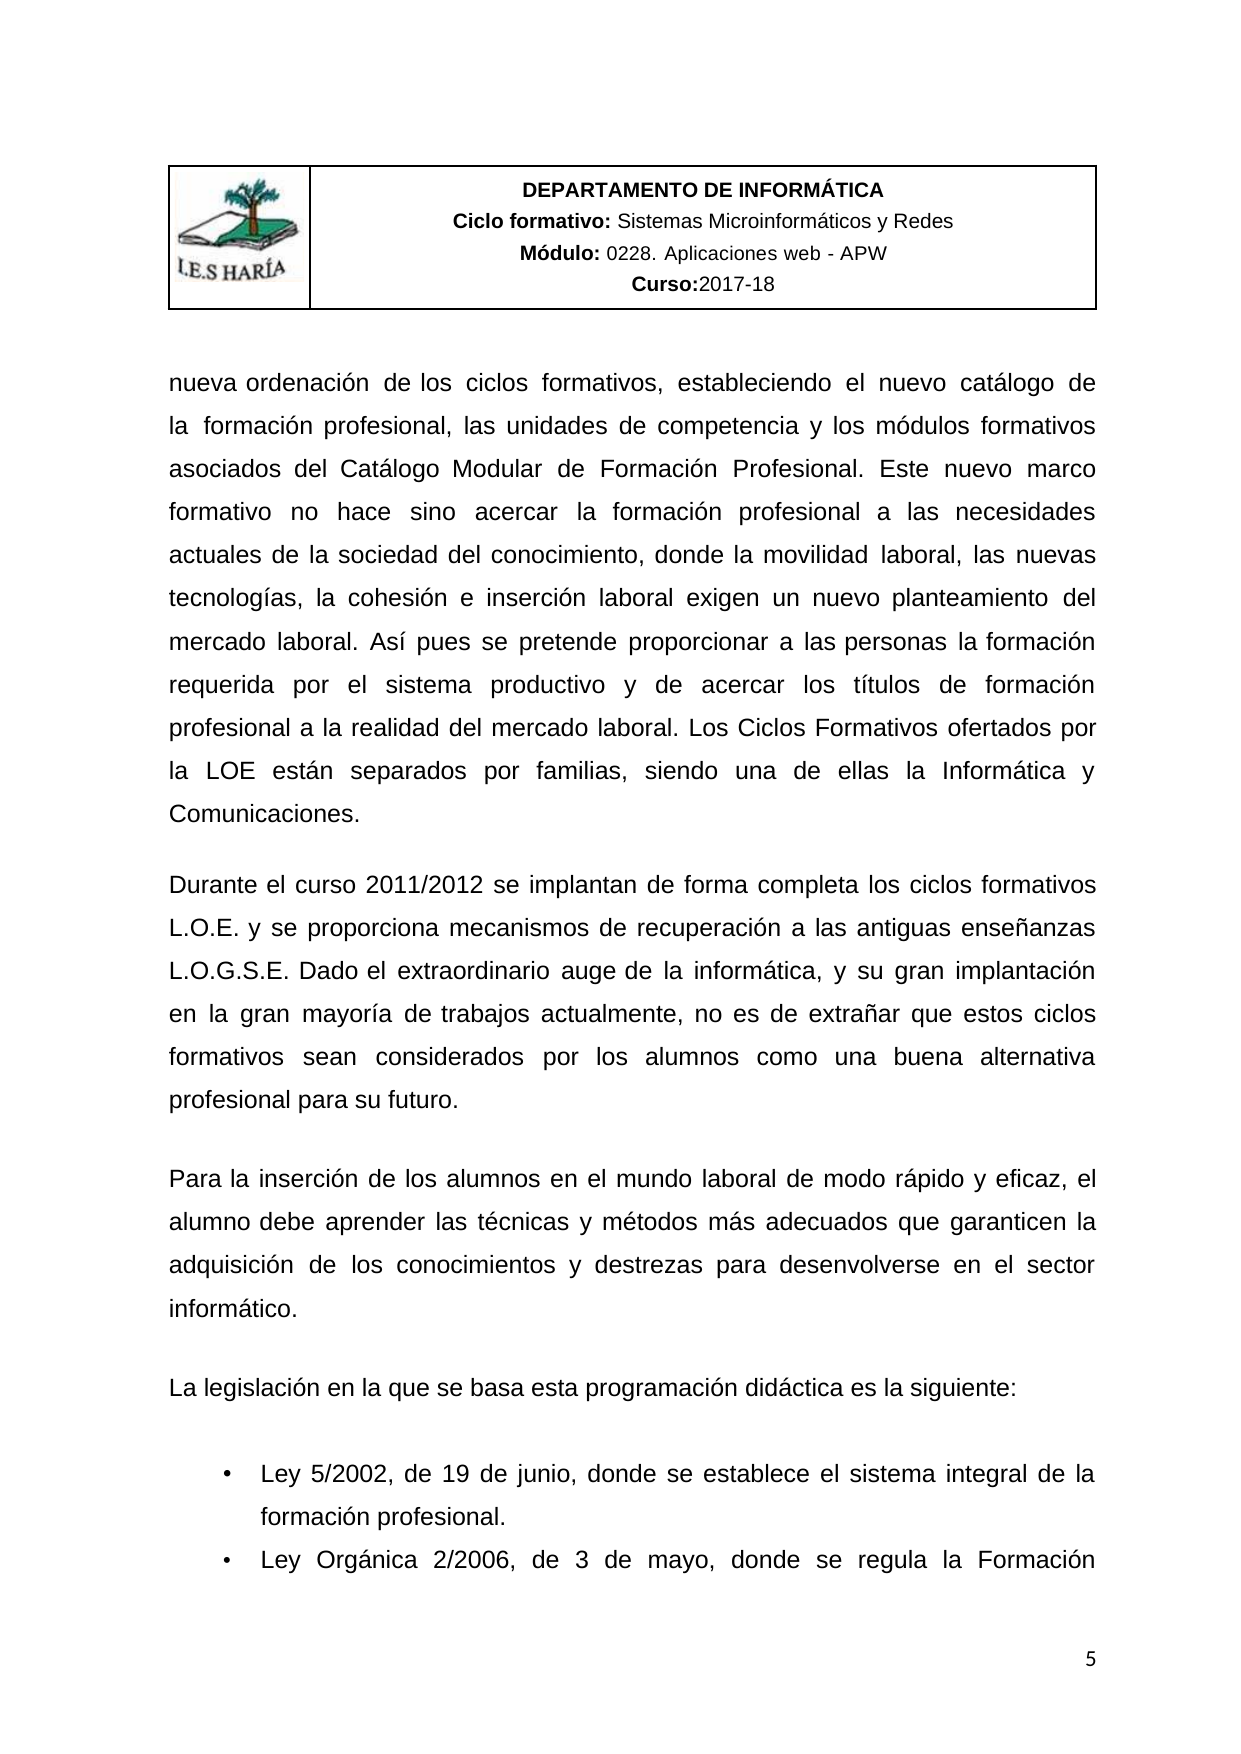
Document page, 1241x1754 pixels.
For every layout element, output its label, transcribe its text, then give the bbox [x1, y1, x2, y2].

list Ley Orgánica 2/2006, de 3 de mayo, donde se regula la Formación [223, 1545, 1096, 1574]
picture [174, 172, 305, 282]
text La legislación en la que se basa esta programación didáctica es la siguiente: [169, 1373, 1096, 1401]
text Para la inserción de los alumnos en el mundo laboral de modo rápido y eficaz, el alumno debe aprender las técnicas y métodos más adecuados que garanticen la adquisición de los conocimientos y destrezas para desenvolverse en el sector informático. [169, 1164, 1096, 1322]
list Ley 5/2002, de 19 de junio, donde se establece el sistema integral de la formación profesional. [223, 1459, 1096, 1531]
text Durante el curso 2011/2012 se implantan de forma completa los ciclos formativos L.O.E. y se proporciona mecanismos de recuperación a las antiguas enseñanzas L.O.G.S.E. Dado el extraordinario auge de la informática, y su gran implantación en la gran mayoría de trabajos actualmente, no es de extrañar que estos ciclos formativos sean considerados por los alumnos como una buena alternativa profesional para su futuro. [169, 869, 1096, 1114]
text nueva ordenación de los ciclos formativos, estableciendo el nuevo catálogo de la formación profesional, las unidades de competencia y los módulos formativos asociados del Catálogo Modular de Formación Profesional. Este nuevo marco formativo no hace sino acercar la formación profesional a las necesidades actuales de la sociedad del conocimiento, donde la movilidad laboral, las nuevas tecnologías, la cohesión e inserción laboral exigen un nuevo planteamiento del mercado laboral. Así pues se pretende proporcionar a las personas la formación requerida por el sistema productivo y de acercar los títulos de formación profesional a la realidad del mercado laboral. Los Ciclos Formativos ofertados por la LOE están separados por familias, siendo una de ellas la Informática y Comunicaciones. [169, 368, 1096, 828]
